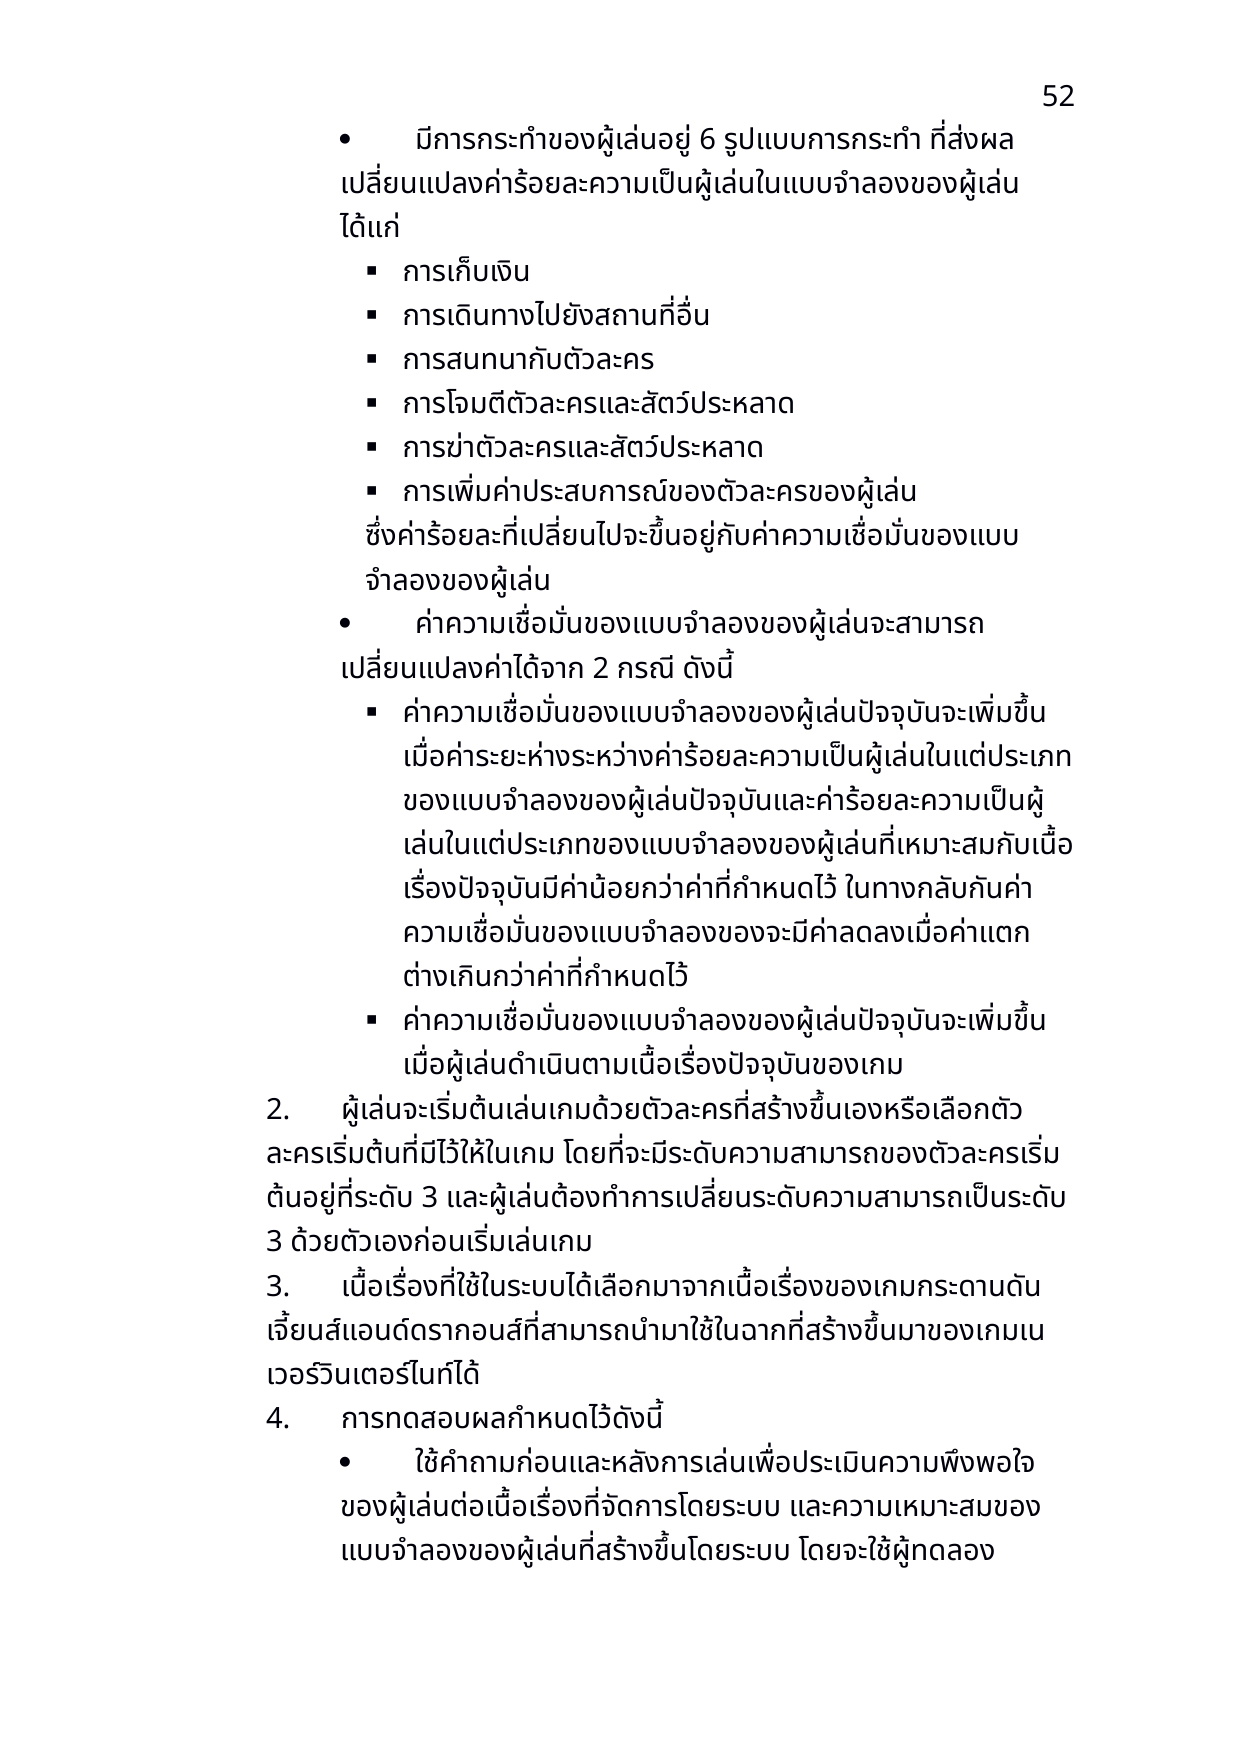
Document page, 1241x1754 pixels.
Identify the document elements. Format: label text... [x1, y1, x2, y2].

list เนื้อเรื่องที่ใช้ในระบบได้เลือกมาจากเนื้อเรื่องของเกมกระดานดันเจี้ยนส์แอนด์ดรากอนส์ที่สามารถนำมาใช้ในฉากที่สร้างขึ้นมาของเกมเนเวอร์วินเตอร์ไนท์ได้ [266, 1265, 1075, 1397]
text ซึ่งค่าร้อยละที่เปลี่ยนไปจะขึ้นอยู่กับค่าความเชื่อมั่นของแบบจำลองของผู้เล่น [365, 515, 1075, 603]
list การสนทนากับตัวละคร [365, 339, 1075, 383]
list การโจมตีตัวละครและสัตว์ประหลาด [365, 383, 1075, 427]
list การเก็บเงิน [365, 251, 1075, 294]
list การเดินทางไปยังสถานที่อื่น [365, 294, 1075, 339]
list มีการกระทำของผู้เล่นอยู่ 6 รูปแบบการกระทำ ที่ส่งผลเปลี่ยนแปลงค่าร้อยละความเป็นผู้เล่นในแบบจำลองของผู้เล่น ได้แก่ [340, 118, 1075, 251]
list การเพิ่มค่าประสบการณ์ของตัวละครของผู้เล่น [365, 471, 1075, 515]
list การทดสอบผลกำหนดไว้ดังนี้ [266, 1397, 1075, 1441]
list ใช้คำถามก่อนและหลังการเล่นเพื่อประเมินความพึงพอใจของผู้เล่นต่อเนื้อเรื่องที่จัดการโดยระบบ และความเหมาะสมของแบบจำลองของผู้เล่นที่สร้างขึ้นโดยระบบ โดยจะใช้ผู้ทดลอง [340, 1441, 1075, 1574]
list ค่าความเชื่อมั่นของแบบจำลองของผู้เล่นปัจจุบันจะเพิ่มขึ้นเมื่อผู้เล่นดำเนินตามเนื้อเรื่องปัจจุบันของเกม [365, 1000, 1075, 1088]
list การฆ่าตัวละครและสัตว์ประหลาด [365, 427, 1075, 471]
list ค่าความเชื่อมั่นของแบบจำลองของผู้เล่นจะสามารถเปลี่ยนแปลงค่าได้จาก 2 กรณี ดังนี้ [340, 603, 1075, 691]
list ค่าความเชื่อมั่นของแบบจำลองของผู้เล่นปัจจุบันจะเพิ่มขึ้นเมื่อค่าระยะห่างระหว่างค่าร้อยละความเป็นผู้เล่นในแต่ประเภทของแบบจำลองของผู้เล่นปัจจุบันและค่าร้อยละความเป็นผู้เล่นในแต่ประเภทของแบบจำลองของผู้เล่นที่เหมาะสมกับเนื้อเรื่องปัจจุบันมีค่าน้อยกว่าค่าที่กำหนดไว้ ในทางกลับกันค่าความเชื่อมั่นของแบบจำลองของจะมีค่าลดลงเมื่อค่าแตกต่างเกินกว่าค่าที่กำหนดไว้ [365, 691, 1075, 1000]
list ผู้เล่นจะเริ่มต้นเล่นเกมด้วยตัวละครที่สร้างขึ้นเองหรือเลือกตัวละครเริ่มต้นที่มีไว้ให้ในเกม โดยที่จะมีระดับความสามารถของตัวละครเริ่มต้นอยู่ที่ระดับ 3 และผู้เล่นต้องทำการเปลี่ยนระดับความสามารถเป็นระดับ 3 ด้วยตัวเองก่อนเริ่มเล่นเกม [266, 1088, 1075, 1265]
